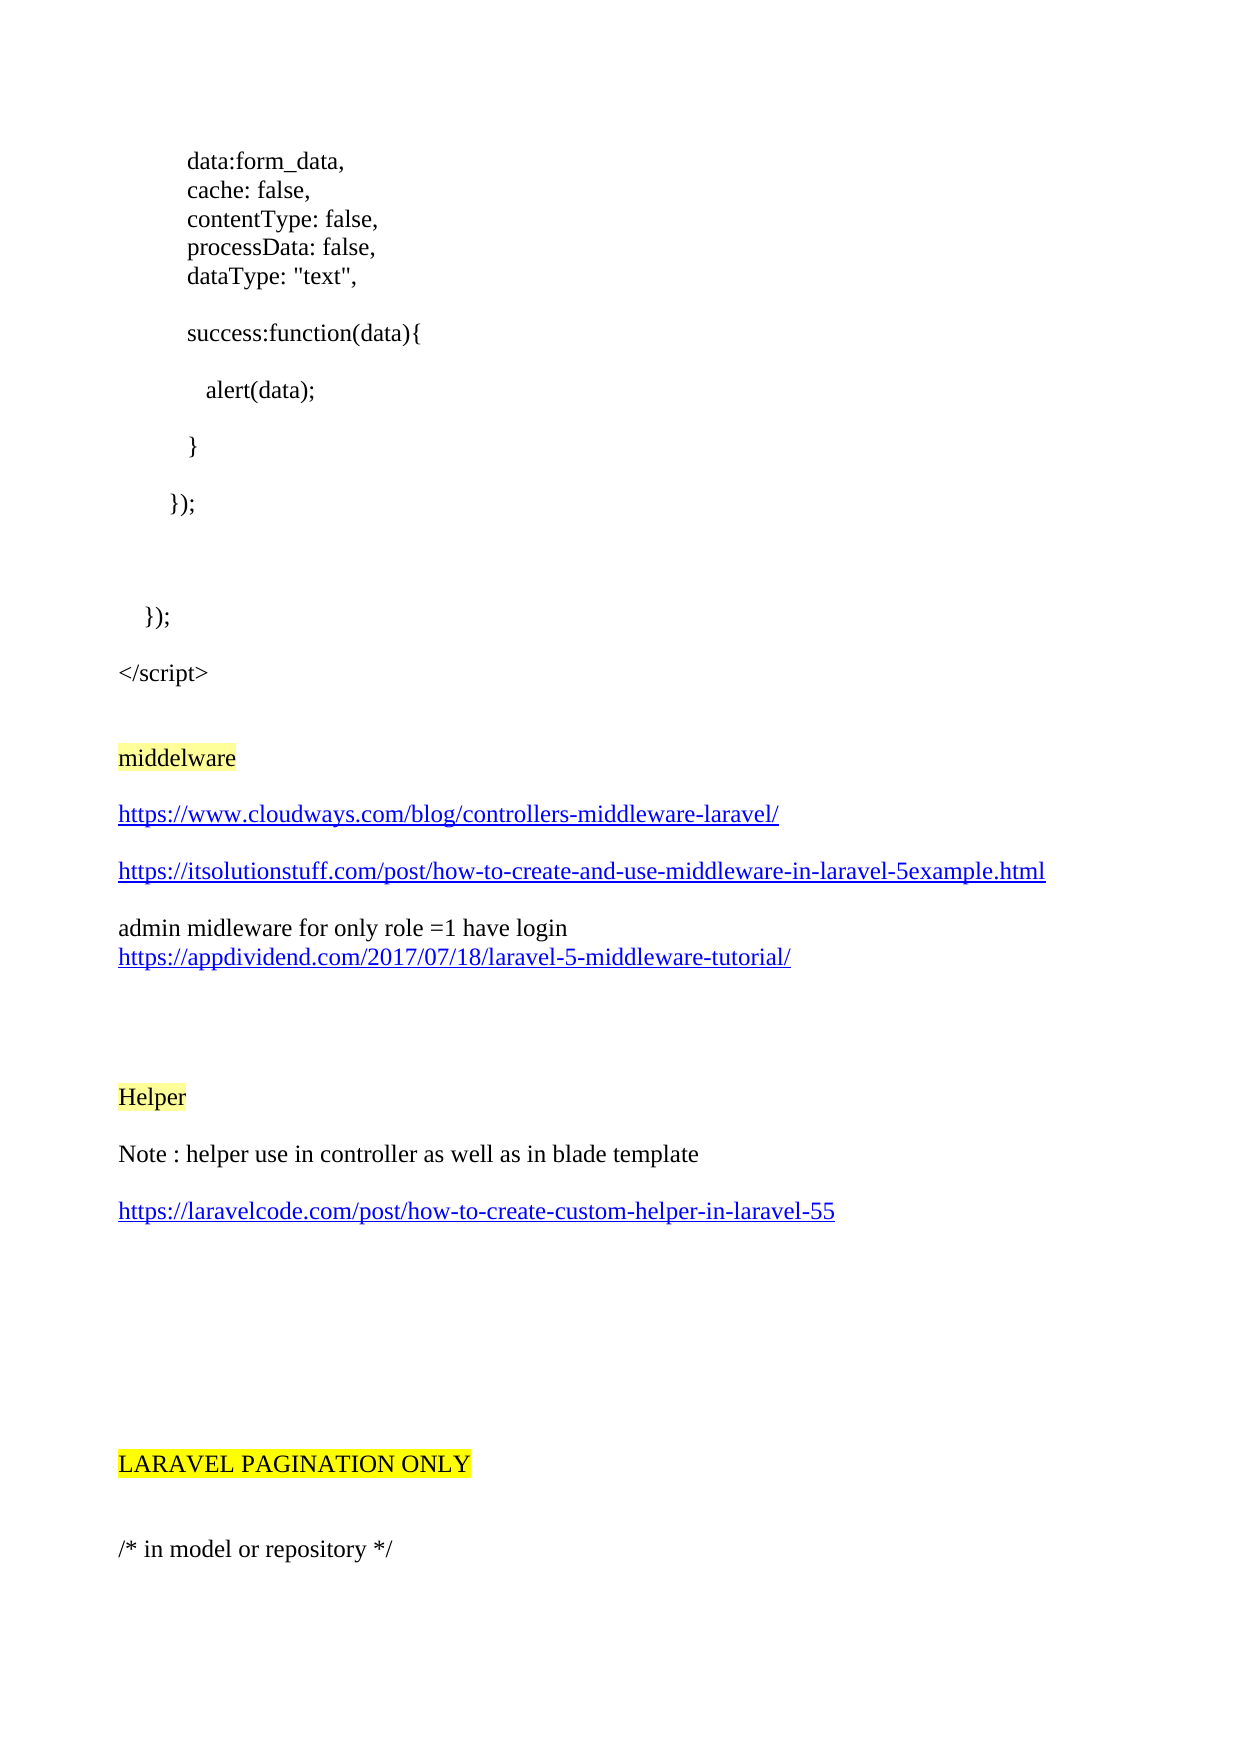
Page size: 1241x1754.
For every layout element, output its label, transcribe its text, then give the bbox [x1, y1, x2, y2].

text contentType: false, [118, 204, 1122, 232]
text } [118, 431, 1122, 460]
text </script> [118, 658, 1122, 687]
text data:form_data, [118, 146, 1122, 175]
text middelware [118, 743, 1122, 771]
text processData: false, [118, 232, 1122, 261]
text }); [118, 601, 1122, 630]
text cache: false, [118, 175, 1122, 204]
text }); [118, 488, 1122, 517]
text https://www.cloudways.com/blog/controllers-middleware-laravel/ [118, 799, 1122, 828]
text https://laravelcode.com/post/how-to-create-custom-helper-in-laravel-55 [118, 1196, 1122, 1225]
text Note : helper use in controller as well as in blade template [118, 1139, 1122, 1168]
text dataType: "text", [118, 261, 1122, 290]
text success:function(data){ [118, 318, 1122, 347]
text alert(data); [118, 375, 1122, 403]
text Helper [118, 1082, 1122, 1111]
text https://itsolutionstuff.com/post/how-to-create-and-use-middleware-in-laravel-5example.html [118, 856, 1122, 885]
text LARAVEL PAGINATION ONLY [118, 1449, 1122, 1478]
text https://appdividend.com/2017/07/18/laravel-5-middleware-tutorial/ [118, 942, 1122, 970]
text /* in model or repository */ [118, 1534, 1122, 1562]
text admin midleware for only role =1 have login [118, 913, 1122, 942]
